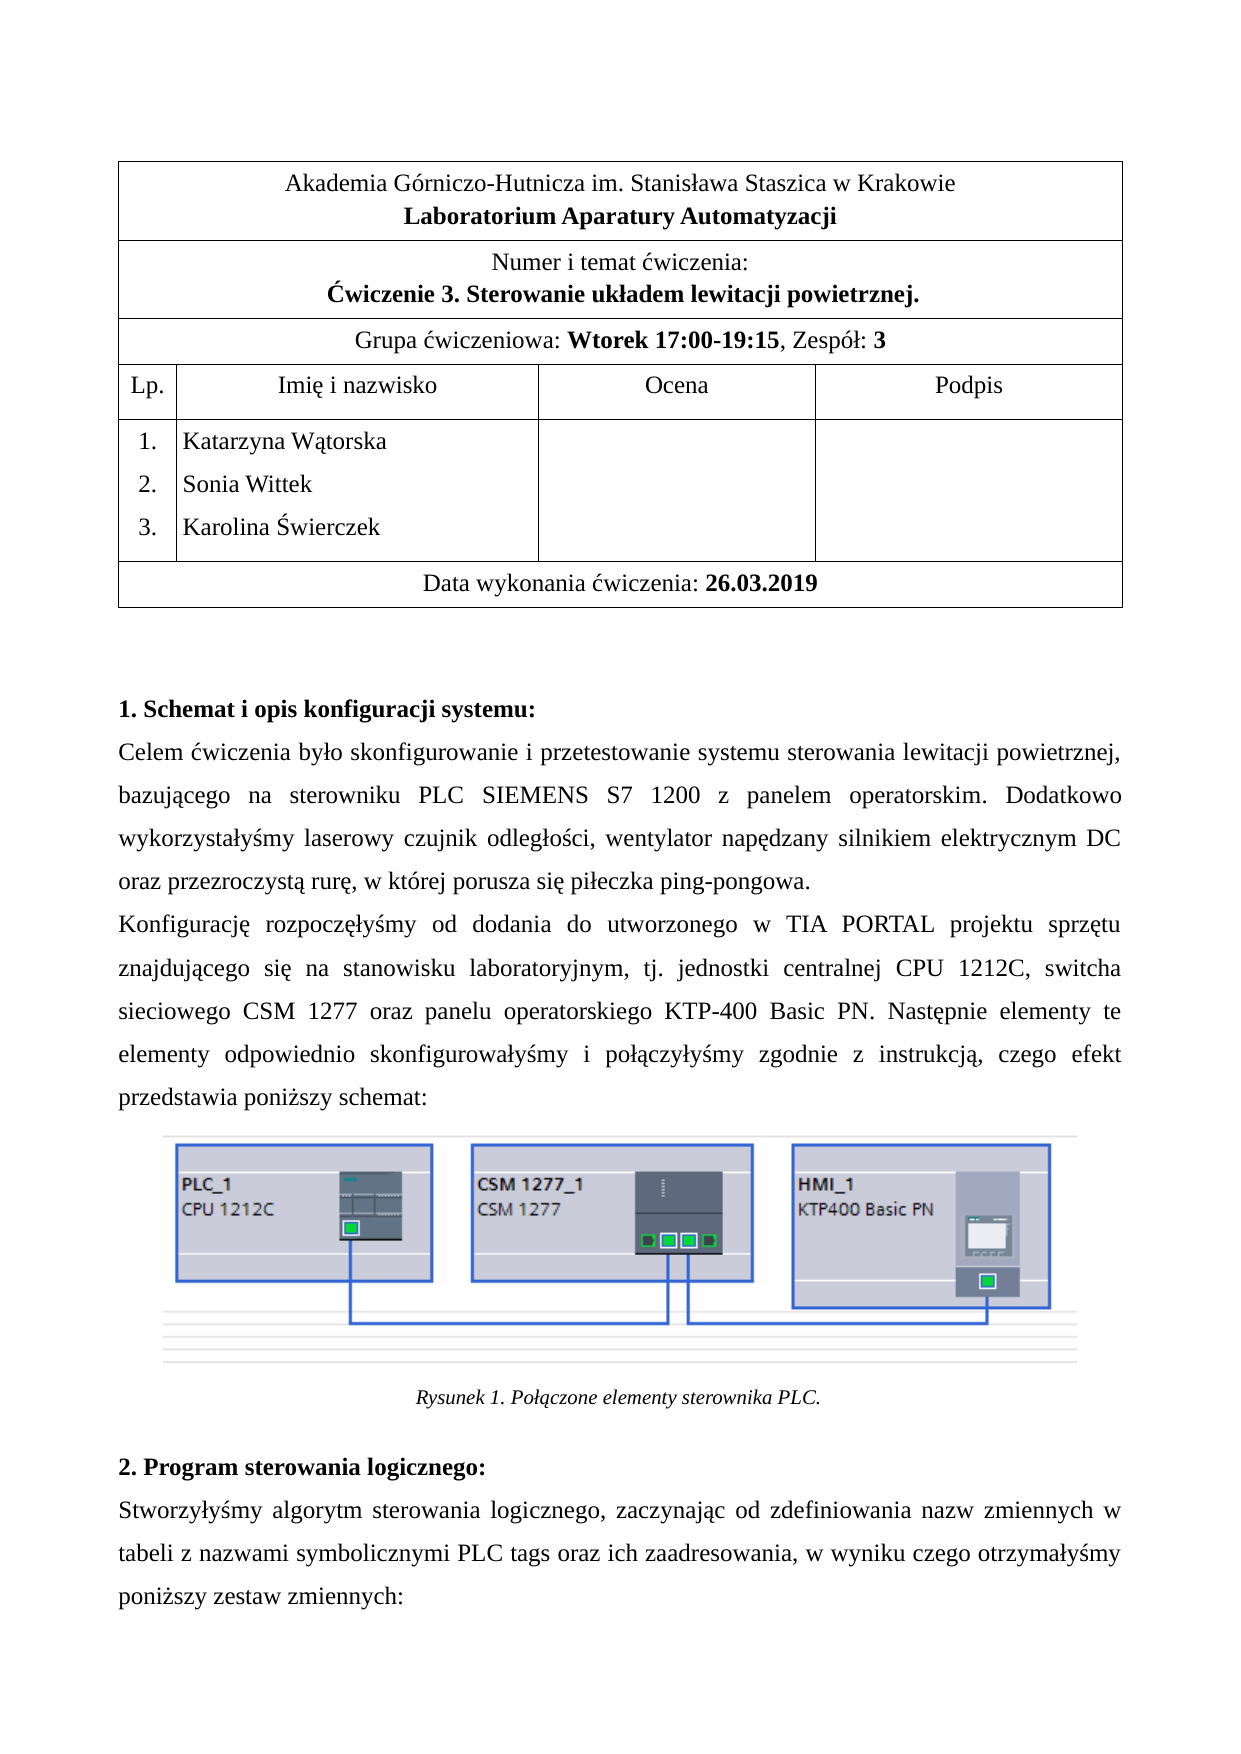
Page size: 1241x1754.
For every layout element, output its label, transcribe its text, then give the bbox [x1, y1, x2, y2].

table_cell Podpis [816, 365, 1122, 419]
text Stworzyłyśmy algorytm sterowania logicznego, zaczynając od zdefiniowania nazw zmiennych w tabeli z nazwami symbolicznymi PLC tags oraz ich zaadresowania, w wyniku czego otrzymałyśmy poniższy zestaw zmiennych: [118, 1495, 1122, 1610]
table_cell Numer i temat ćwiczenia: Ćwiczenie 3. Sterowanie układem lewitacji powietrznej. [119, 241, 1122, 318]
text Konfigurację rozpoczęłyśmy od dodania do utworzonego w TIA PORTAL projektu sprzętu znajdującego się na stanowisku laboratoryjnym, tj. jednostki centralnej CPU 1212C, switcha sieciowego CSM 1277 oraz panelu operatorskiego KTP-400 Basic PN. Następnie elementy te elementy odpowiednio skonfigurowałyśmy i połączyłyśmy zgodnie z instrukcją, czego efekt przedstawia poniższy schemat: [118, 909, 1122, 1111]
table_cell Data wykonania ćwiczenia: 26.03.2019 [119, 562, 1122, 607]
table_cell Grupa ćwiczeniowa: Wtorek 17:00-19:15, Zespół: 3 [119, 319, 1122, 364]
table_cell Imię i nazwisko [177, 365, 538, 419]
table_cell Katarzyna Wątorska Sonia Wittek Karolina Świerczek [177, 420, 538, 561]
table_cell [539, 420, 815, 561]
text 2. Program sterowania logicznego: [118, 1452, 1122, 1481]
table_cell 1. 2. 3. [119, 420, 176, 561]
table_cell Ocena [539, 365, 815, 419]
text 1. Schemat i opis konfiguracji systemu: [118, 694, 1122, 723]
table_cell Lp. [119, 365, 176, 419]
table_header Akademia Górniczo-Hutnicza im. Stanisława Staszica w Krakowie Laboratorium Aparatury Automatyzacji [119, 162, 1122, 240]
text Rysunek 1. Połączone elementy sterownika PLC. [162, 1384, 1076, 1409]
table_cell [816, 420, 1122, 561]
text Celem ćwiczenia było skonfigurowanie i przetestowanie systemu sterowania lewitacji powietrznej, bazującego na sterowniku PLC SIEMENS S7 1200 z panelem operatorskim. Dodatkowo wykorzystałyśmy laserowy czujnik odległości, wentylator napędzany silnikiem elektrycznym DC oraz przezroczystą rurę, w której porusza się piłeczka ping-pongowa. [118, 737, 1122, 895]
